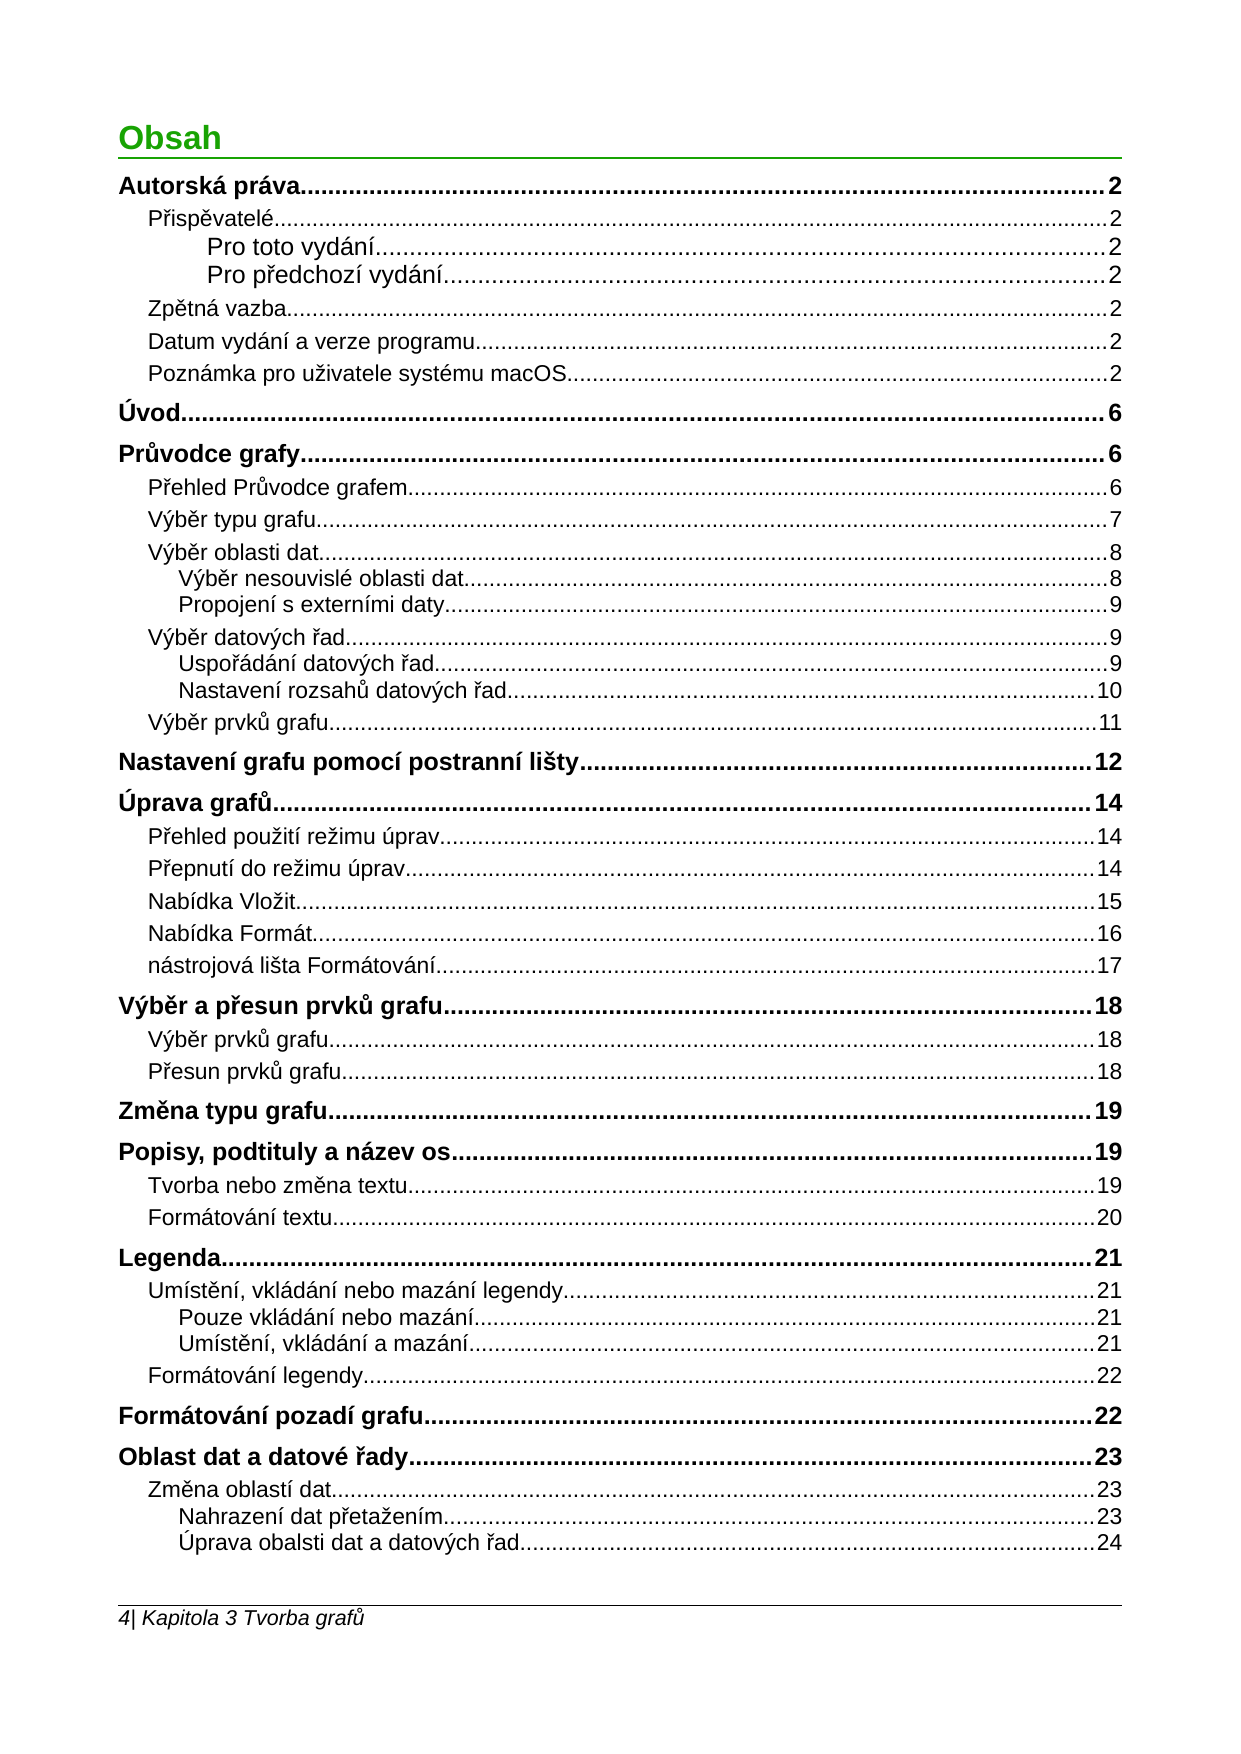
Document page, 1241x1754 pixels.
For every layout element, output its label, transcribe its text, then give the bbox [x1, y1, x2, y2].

text Úprava obalsti dat a datových řad 24 [178, 1529, 1122, 1555]
text Formátování pozadí grafu 22 [118, 1401, 1122, 1429]
text Poznámka pro uživatele systému macOS 2 [148, 360, 1122, 386]
text Výběr oblasti dat 8 [148, 539, 1122, 565]
text Autorská práva 2 [118, 171, 1122, 199]
text Umístění, vkládání a mazání 21 [178, 1330, 1122, 1356]
text Datum vydání a verze programu 2 [148, 328, 1122, 354]
text Změna typu grafu 19 [118, 1096, 1122, 1125]
text Nabídka Vložit 15 [148, 888, 1122, 914]
text Přehled Průvodce grafem 6 [148, 474, 1122, 500]
text Přispěvatelé 2 [148, 205, 1122, 232]
text Změna oblastí dat 23 [148, 1476, 1122, 1503]
text Pro předchozí vydání 2 [207, 261, 1122, 289]
text Výběr typu grafu 7 [148, 506, 1122, 533]
text Přesun prvků grafu 18 [148, 1058, 1122, 1084]
text Tvorba nebo změna textu 19 [148, 1172, 1122, 1198]
text Průvodce grafy 6 [118, 439, 1122, 468]
text Uspořádání datových řad 9 [178, 650, 1122, 677]
text Výběr a přesun prvků grafu 18 [118, 991, 1122, 1019]
text Formátování legendy 22 [148, 1362, 1122, 1389]
text Legenda 21 [118, 1242, 1122, 1271]
text Popisy, podtituly a název os 19 [118, 1137, 1122, 1166]
text nástrojová lišta Formátování 17 [148, 952, 1122, 979]
text Nahrazení dat přetažením 23 [178, 1503, 1122, 1529]
text Nastavení grafu pomocí postranní lišty 12 [118, 747, 1122, 776]
text Přepnutí do režimu úprav 14 [148, 855, 1122, 882]
text Zpětná vazba 2 [148, 295, 1122, 322]
text Přehled použití režimu úprav 14 [148, 823, 1122, 849]
text Pouze vkládání nebo mazání 21 [178, 1304, 1122, 1330]
text Pro toto vydání 2 [207, 232, 1122, 261]
text Výběr datových řad 9 [148, 624, 1122, 650]
text Oblast dat a datové řady 23 [118, 1441, 1122, 1470]
text Nabídka Formát 16 [148, 920, 1122, 946]
text Výběr prvků grafu 11 [148, 709, 1122, 735]
text Úprava grafů 14 [118, 788, 1122, 817]
text Výběr nesouvislé oblasti dat 8 [178, 565, 1122, 591]
text Umístění, vkládání nebo mazání legendy 21 [148, 1277, 1122, 1304]
text Formátování textu 20 [148, 1204, 1122, 1231]
text Propojení s externími daty 9 [178, 591, 1122, 618]
text Výběr prvků grafu 18 [148, 1026, 1122, 1052]
text Nastavení rozsahů datových řad 10 [178, 677, 1122, 703]
subtitle Obsah [118, 118, 1122, 157]
text Úvod 6 [118, 398, 1122, 427]
